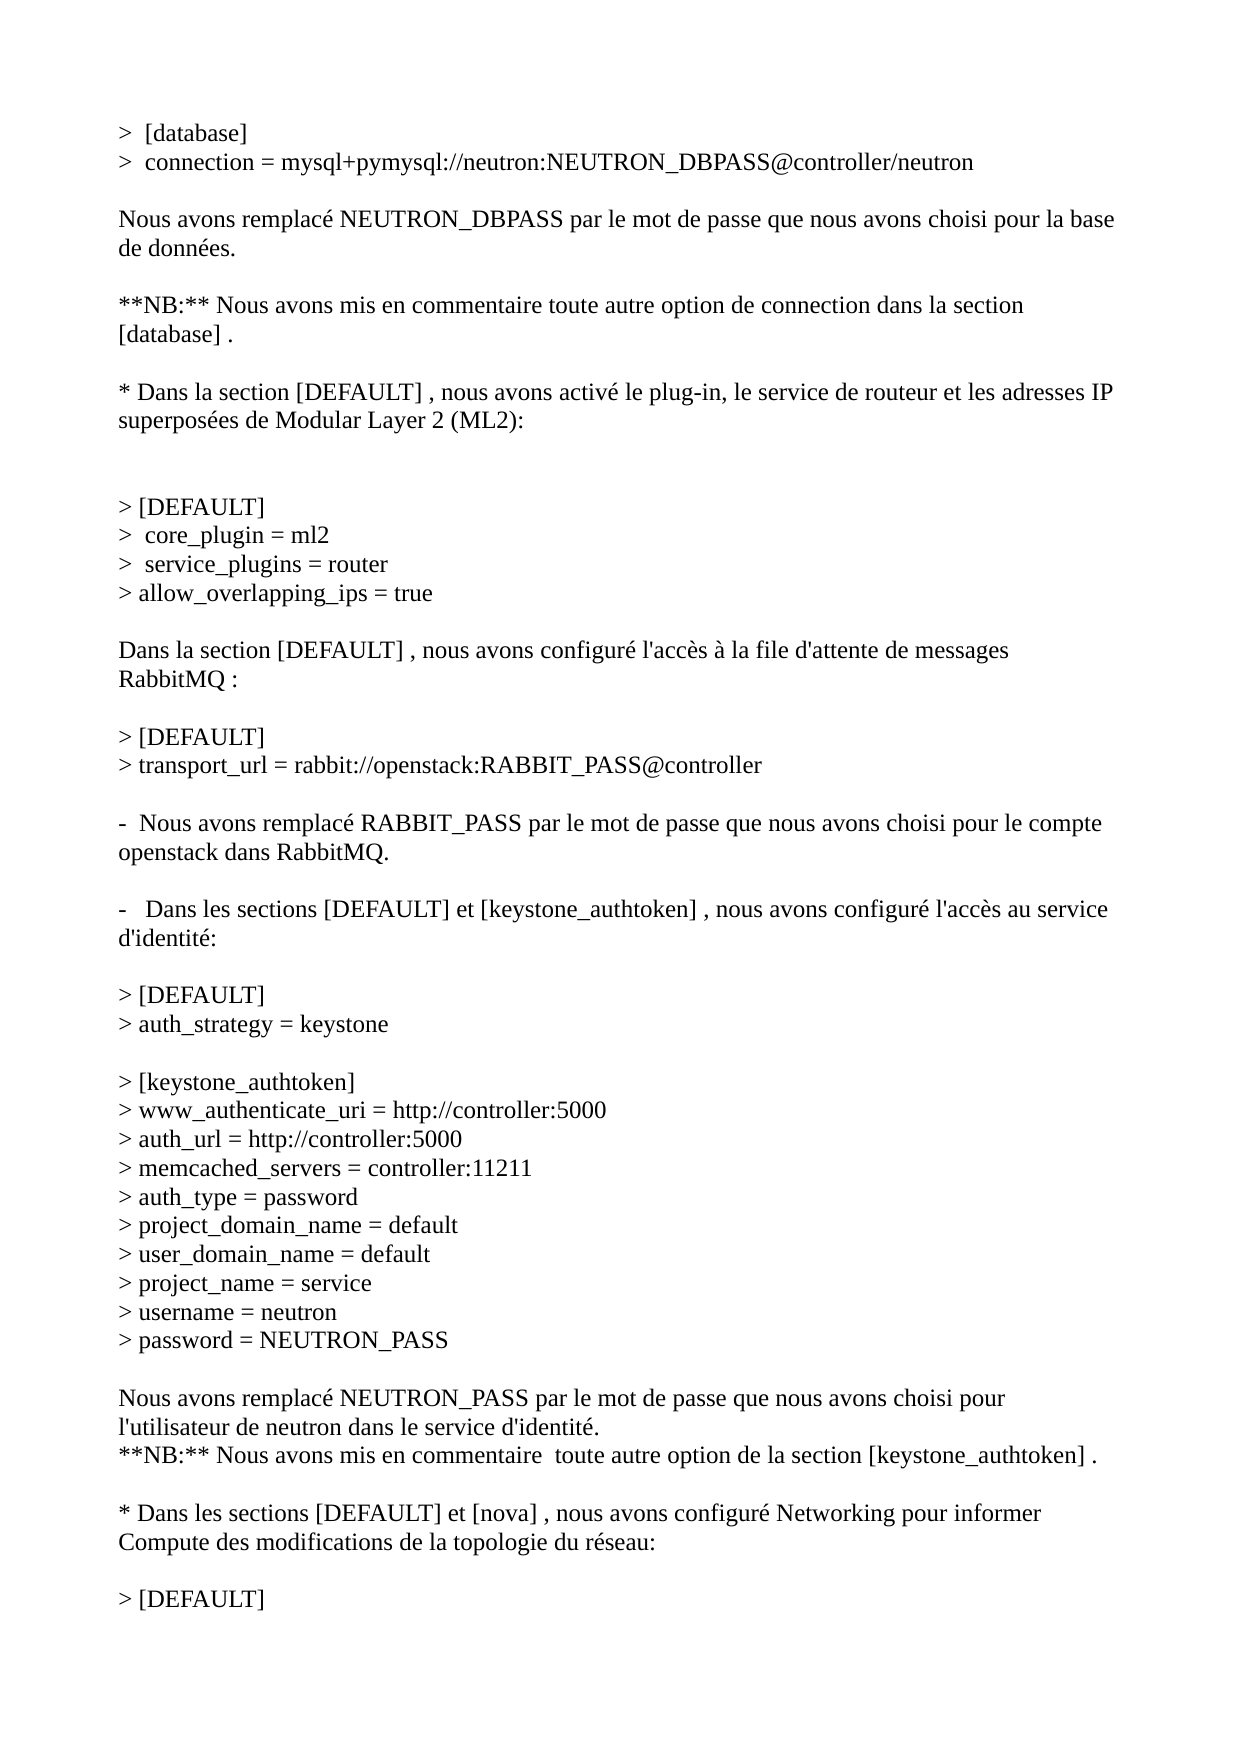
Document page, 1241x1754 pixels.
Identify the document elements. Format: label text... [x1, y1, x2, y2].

text > [DEFAULT] [118, 722, 1122, 751]
text > service_plugins = router [118, 549, 1122, 578]
text > www_authenticate_uri = http://controller:5000 [118, 1096, 1122, 1124]
text > core_plugin = ml2 [118, 521, 1122, 549]
text > memcached_servers = controller:11211 [118, 1153, 1122, 1182]
text > [DEFAULT] [118, 1584, 1122, 1613]
text **NB:** Nous avons mis en commentaire toute autre option de connection dans la section [database] . [118, 291, 1122, 348]
text > username = neutron [118, 1297, 1122, 1326]
text * Dans la section [DEFAULT] , nous avons activé le plug-in, le service de routeur et les adresses IP superposées de Modular Layer 2 (ML2): [118, 377, 1122, 434]
text Nous avons remplacé NEUTRON_PASS par le mot de passe que nous avons choisi pour l'utilisateur de neutron dans le service d'identité. [118, 1383, 1122, 1441]
text > allow_overlapping_ips = true [118, 578, 1122, 607]
text > connection = mysql+pymysql://neutron:NEUTRON_DBPASS@controller/neutron [118, 147, 1122, 176]
text > password = NEUTRON_PASS [118, 1326, 1122, 1354]
text * Dans les sections [DEFAULT] et [nova] , nous avons configuré Networking pour informer Compute des modifications de la topologie du réseau: [118, 1498, 1122, 1556]
text > project_domain_name = default [118, 1211, 1122, 1239]
text - Dans les sections [DEFAULT] et [keystone_authtoken] , nous avons configuré l'accès au service d'identité: [118, 894, 1122, 952]
text - Nous avons remplacé RABBIT_PASS par le mot de passe que nous avons choisi pour le compte openstack dans RabbitMQ. [118, 808, 1122, 866]
text > [keystone_authtoken] [118, 1067, 1122, 1096]
text > auth_url = http://controller:5000 [118, 1124, 1122, 1153]
text > user_domain_name = default [118, 1239, 1122, 1268]
text Nous avons remplacé NEUTRON_DBPASS par le mot de passe que nous avons choisi pour la base de données. [118, 204, 1122, 262]
text > [database] [118, 118, 1122, 147]
text > transport_url = rabbit://openstack:RABBIT_PASS@controller [118, 751, 1122, 779]
text > [DEFAULT] [118, 492, 1122, 521]
text > project_name = service [118, 1268, 1122, 1297]
text > auth_type = password [118, 1182, 1122, 1211]
text > auth_strategy = keystone [118, 1009, 1122, 1038]
text **NB:** Nous avons mis en commentaire toute autre option de la section [keystone_authtoken] . [118, 1441, 1122, 1469]
text Dans la section [DEFAULT] , nous avons configuré l'accès à la file d'attente de messages RabbitMQ : [118, 636, 1122, 693]
text > [DEFAULT] [118, 981, 1122, 1009]
